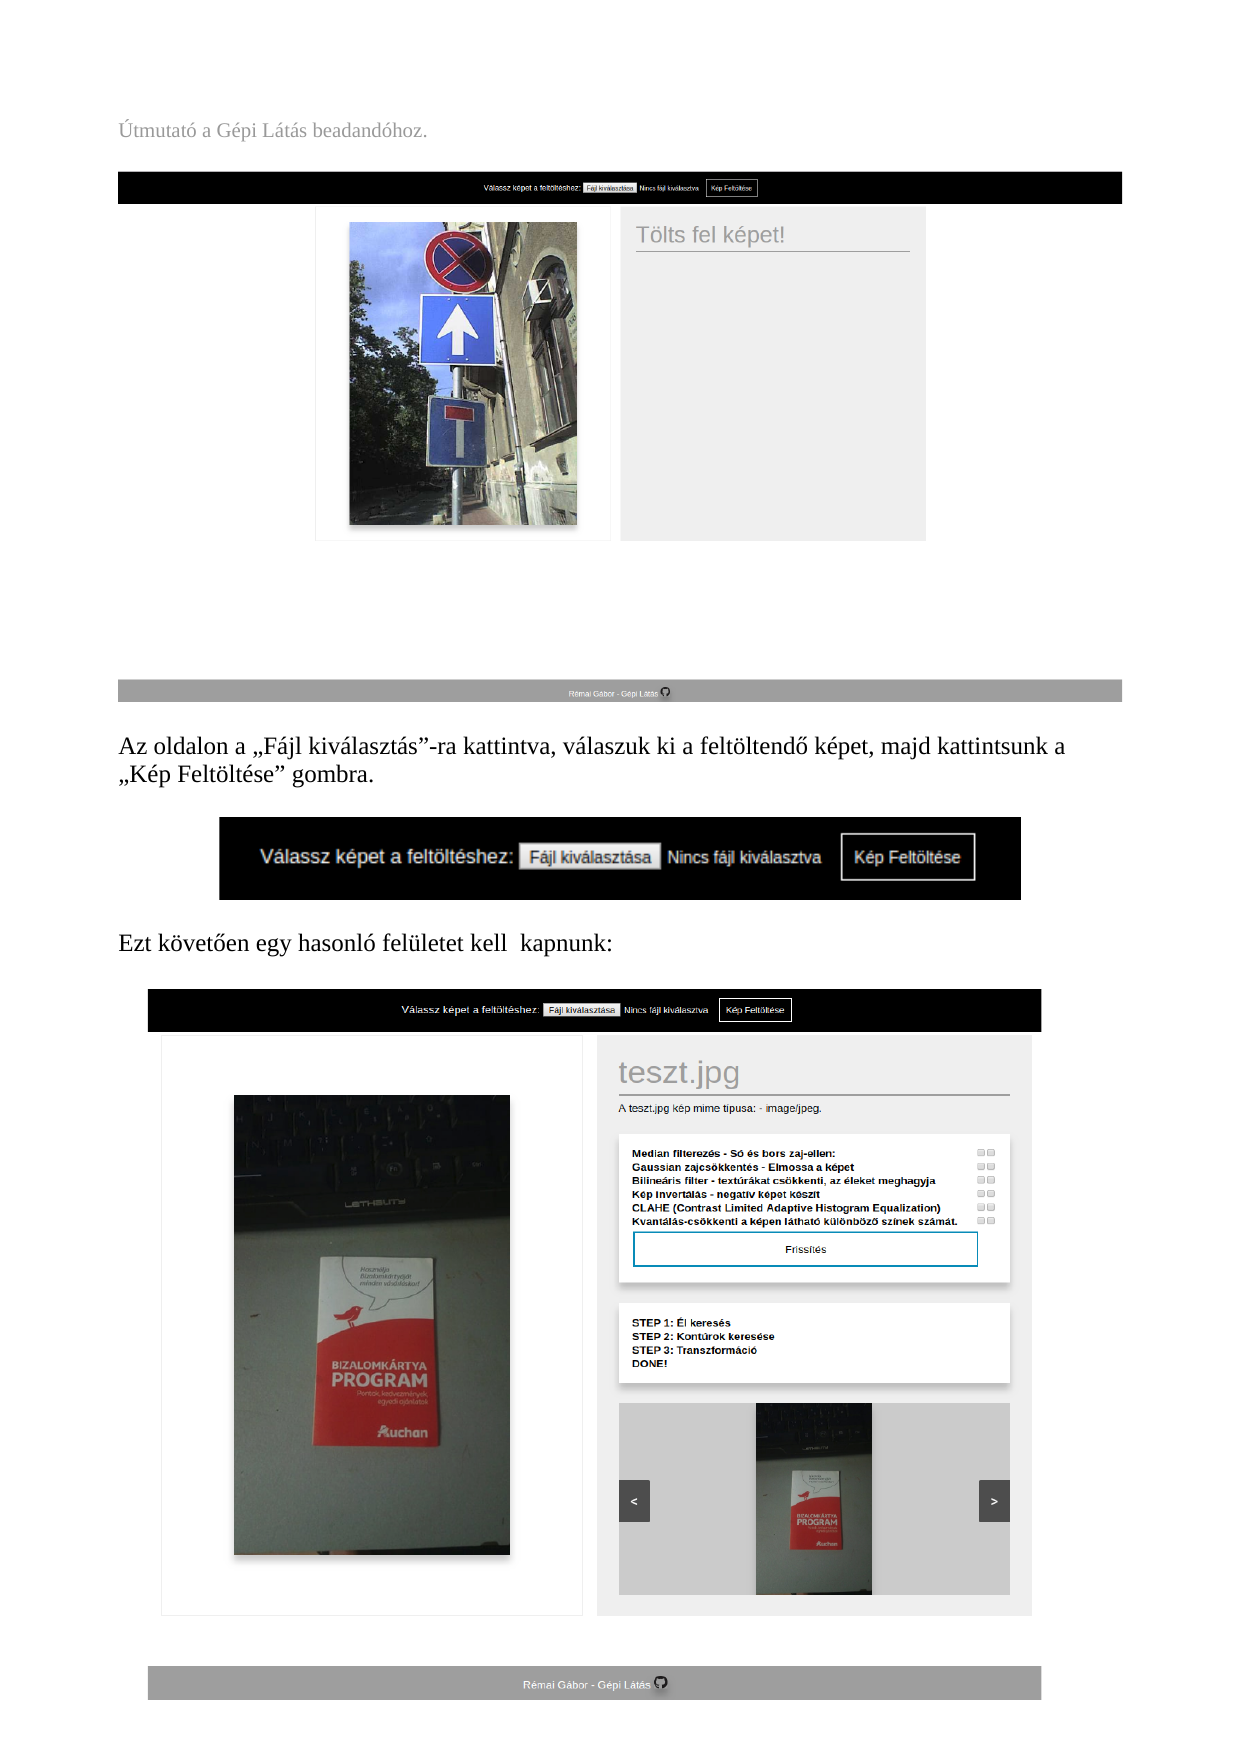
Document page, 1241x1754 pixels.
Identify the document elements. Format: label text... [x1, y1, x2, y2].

picture [219, 817, 1021, 900]
picture [147, 989, 1042, 1700]
text Ezt követően egy hasonló felületet kell kapnunk: [118, 928, 1122, 957]
picture [118, 171, 1123, 702]
text Az oldalon a „Fájl kiválasztás”-ra kattintva, válaszuk ki a feltöltendő képet, majd kattintsunk a „Kép Feltöltése” gombra. [118, 731, 1122, 788]
